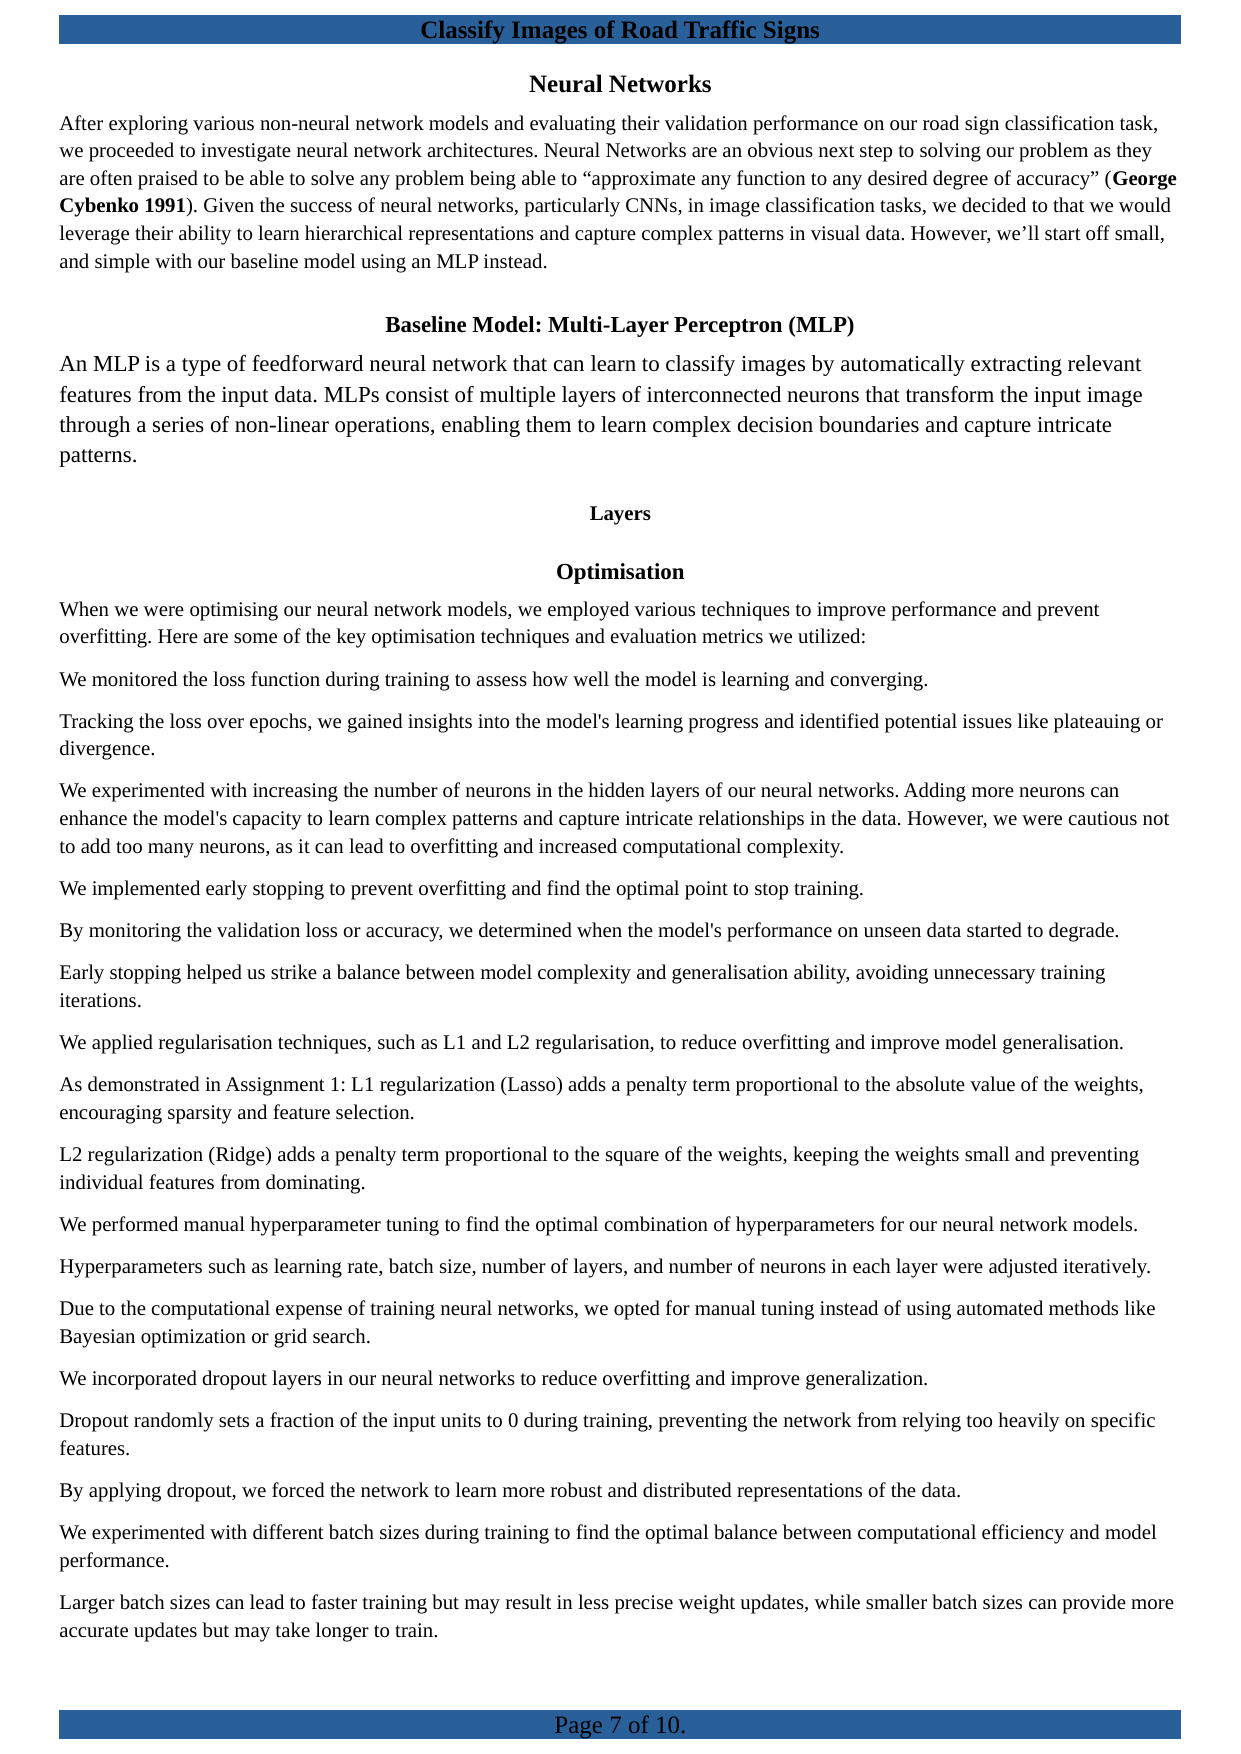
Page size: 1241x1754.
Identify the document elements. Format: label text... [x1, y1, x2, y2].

subtitle Neural Networks [59, 69, 1181, 98]
text Hyperparameters such as learning rate, batch size, number of layers, and number of neurons in each layer were adjusted iteratively. [59, 1254, 1181, 1278]
text Due to the computational expense of training neural networks, we opted for manual tuning instead of using automated methods like Bayesian optimization or grid search. [59, 1296, 1181, 1348]
text L2 regularization (Ridge) adds a penalty term proportional to the square of the weights, keeping the weights small and preventing individual features from dominating. [59, 1142, 1181, 1194]
text Dropout randomly sets a fraction of the input units to 0 during training, preventing the network from relying too heavily on specific features. [59, 1408, 1181, 1460]
text Tracking the loss over epochs, we gained insights into the model's learning progress and identified potential issues like plateauing or divergence. [59, 709, 1181, 760]
subtitle Optimisation [59, 558, 1181, 584]
text By applying dropout, we forced the network to learn more robust and distributed representations of the data. [59, 1478, 1181, 1502]
text We experimented with increasing the number of neurons in the hidden layers of our neural networks. Adding more neurons can enhance the model's capacity to learn complex patterns and capture intricate relationships in the data. However, we were cautious not to add too many neurons, as it can lead to overfitting and increased computational complexity. [59, 778, 1181, 858]
subtitle Baseline Model: Multi-Layer Perceptron (MLP) [59, 312, 1181, 338]
text When we were optimising our neural network models, we employed various techniques to improve performance and prevent overfitting. Here are some of the key optimisation techniques and evaluation metrics we utilized: [59, 597, 1181, 648]
text We applied regularisation techniques, such as L1 and L2 regularisation, to reduce overfitting and improve model generalisation. [59, 1030, 1181, 1054]
text Larger batch sizes can lead to faster training but may result in less precise weight updates, while smaller batch sizes can provide more accurate updates but may take longer to train. [59, 1590, 1181, 1642]
text We incorporated dropout layers in our neural networks to reduce overfitting and improve generalization. [59, 1366, 1181, 1390]
subtitle Layers [59, 500, 1181, 524]
text By monitoring the validation loss or accuracy, we determined when the model's performance on unseen data started to degrade. [59, 918, 1181, 942]
text An MLP is a type of feedforward neural network that can learn to classify images by automatically extracting relevant features from the input data. MLPs consist of multiple layers of interconnected neurons that transform the input image through a series of non-linear operations, enabling them to learn complex decision boundaries and capture intricate patterns. [59, 350, 1181, 467]
text We experimented with different batch sizes during training to find the optimal balance between computational efficiency and model performance. [59, 1520, 1181, 1572]
text We implemented early stopping to prevent overfitting and find the optimal point to stop training. [59, 876, 1181, 900]
text We performed manual hyperparameter tuning to find the optimal combination of hyperparameters for our neural network models. [59, 1212, 1181, 1236]
text As demonstrated in Assignment 1: L1 regularization (Lasso) adds a penalty term proportional to the absolute value of the weights, encouraging sparsity and feature selection. [59, 1072, 1181, 1124]
text After exploring various non-neural network models and evaluating their validation performance on our road sign classification task, we proceeded to investigate neural network architectures. Neural Networks are an obvious next step to solving our problem as they are often praised to be able to solve any problem being able to “approximate any function to any desired degree of accuracy” (George Cybenko 1991). Given the success of neural networks, particularly CNNs, in image classification tasks, we decided to that we would leverage their ability to learn hierarchical representations and capture complex patterns in visual data. However, we’ll start off small, and simple with our baseline model using an MLP instead. [59, 111, 1181, 273]
text Early stopping helped us strike a balance between model complexity and generalisation ability, avoiding unnecessary training iterations. [59, 960, 1181, 1012]
text We monitored the loss function during training to assess how well the model is learning and converging. [59, 666, 1181, 691]
